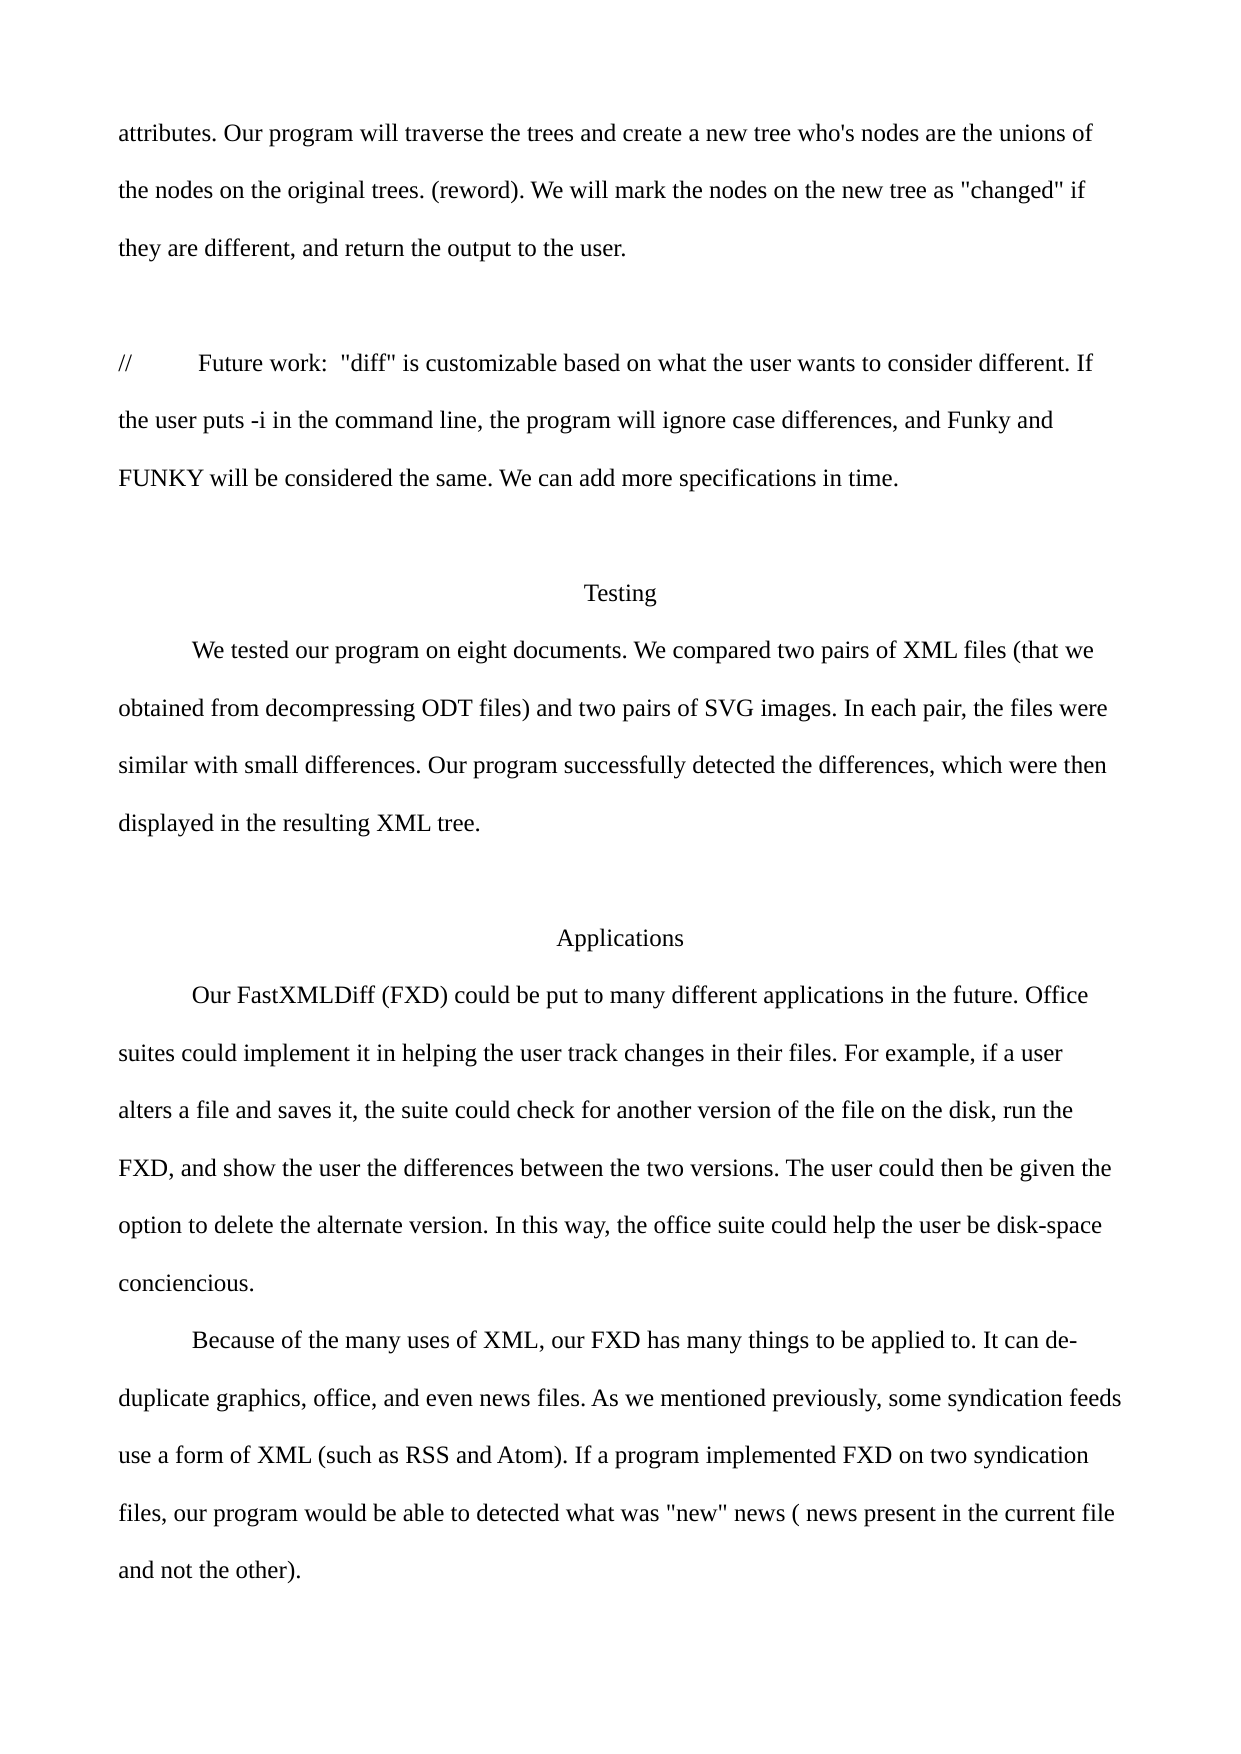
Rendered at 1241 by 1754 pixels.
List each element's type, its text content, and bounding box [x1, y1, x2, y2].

text Our FastXMLDiff (FXD) could be put to many different applications in the future. Office suites could implement it in helping the user track changes in their files. For example, if a user alters a file and saves it, the suite could check for another version of the file on the disk, run the FXD, and show the user the differences between the two versions. The user could then be given the option to delete the alternate version. In this way, the office suite could help the user be disk-space conciencious. [118, 981, 1122, 1297]
text Applications [118, 923, 1122, 952]
text Because of the many uses of XML, our FXD has many things to be applied to. It can de-duplicate graphics, office, and even news files. As we mentioned previously, some syndication feeds use a form of XML (such as RSS and Atom). If a program implemented FXD on two syndication files, our program would be able to detected what was "new" news ( news present in the current file and not the other). [118, 1326, 1122, 1584]
text // Future work: "diff" is customizable based on what the user wants to consider different. If the user puts -i in the command line, the program will ignore case differences, and Funky and FUNKY will be considered the same. We can add more specifications in time. [118, 348, 1122, 492]
text Testing [118, 578, 1122, 607]
text attributes. Our program will traverse the trees and create a new tree who's nodes are the unions of the nodes on the original trees. (reword). We will mark the nodes on the new tree as "changed" if they are different, and return the output to the user. [118, 118, 1122, 262]
text We tested our program on eight documents. We compared two pairs of XML files (that we obtained from decompressing ODT files) and two pairs of SVG images. In each pair, the files were similar with small differences. Our program successfully detected the differences, which were then displayed in the resulting XML tree. [118, 636, 1122, 837]
